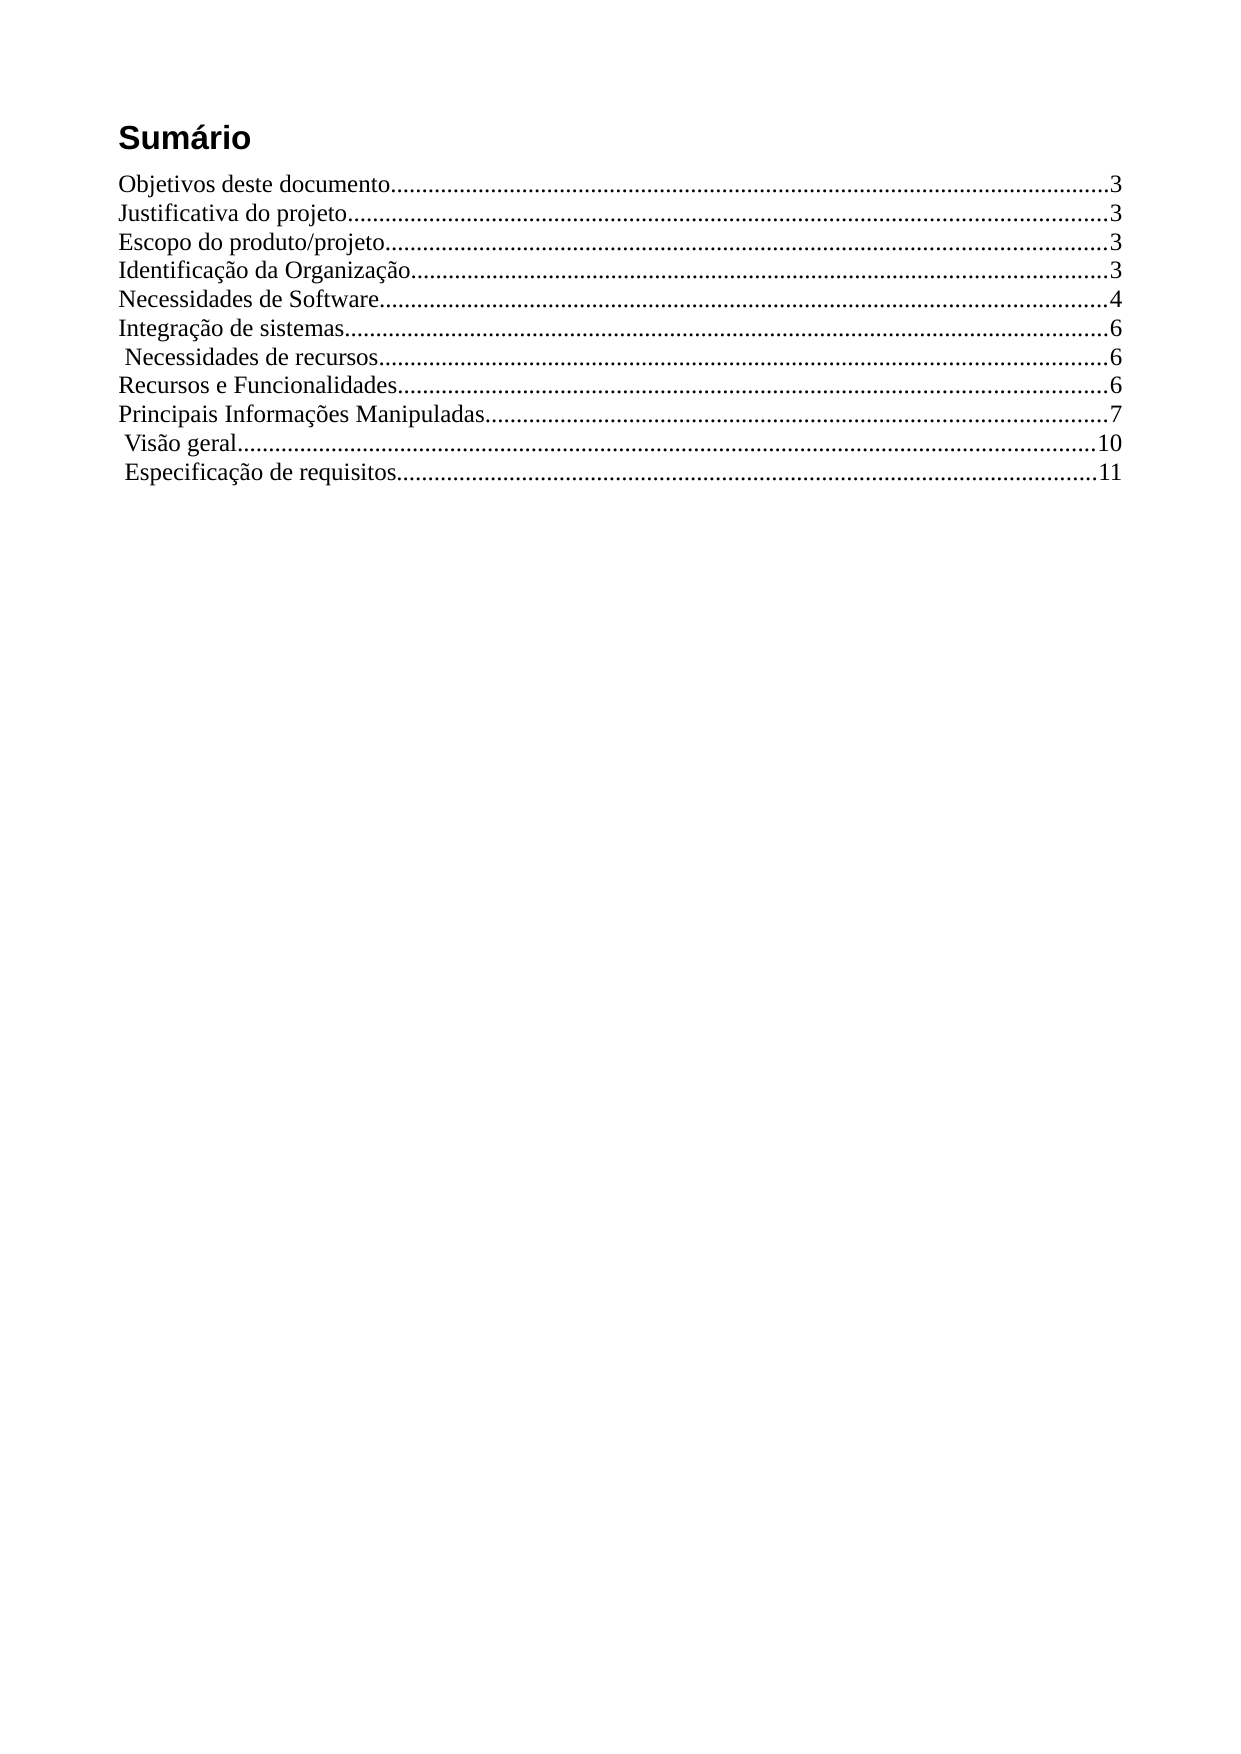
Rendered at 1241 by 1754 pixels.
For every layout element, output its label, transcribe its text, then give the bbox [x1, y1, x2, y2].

text Principais Informações Manipuladas 7 [118, 399, 1122, 428]
subtitle Sumário [118, 118, 1122, 157]
text Escopo do produto/projeto 3 [118, 227, 1122, 255]
text Justificativa do projeto 3 [118, 198, 1122, 227]
text Recursos e Funcionalidades 6 [118, 370, 1122, 399]
text Visão geral 10 [118, 428, 1122, 457]
text Identificação da Organização 3 [118, 255, 1122, 284]
text Integração de sistemas 6 [118, 313, 1122, 342]
text Objetivos deste documento 3 [118, 169, 1122, 198]
text Necessidades de Software 4 [118, 284, 1122, 313]
text Necessidades de recursos 6 [118, 342, 1122, 370]
text Especificação de requisitos 11 [118, 457, 1122, 485]
